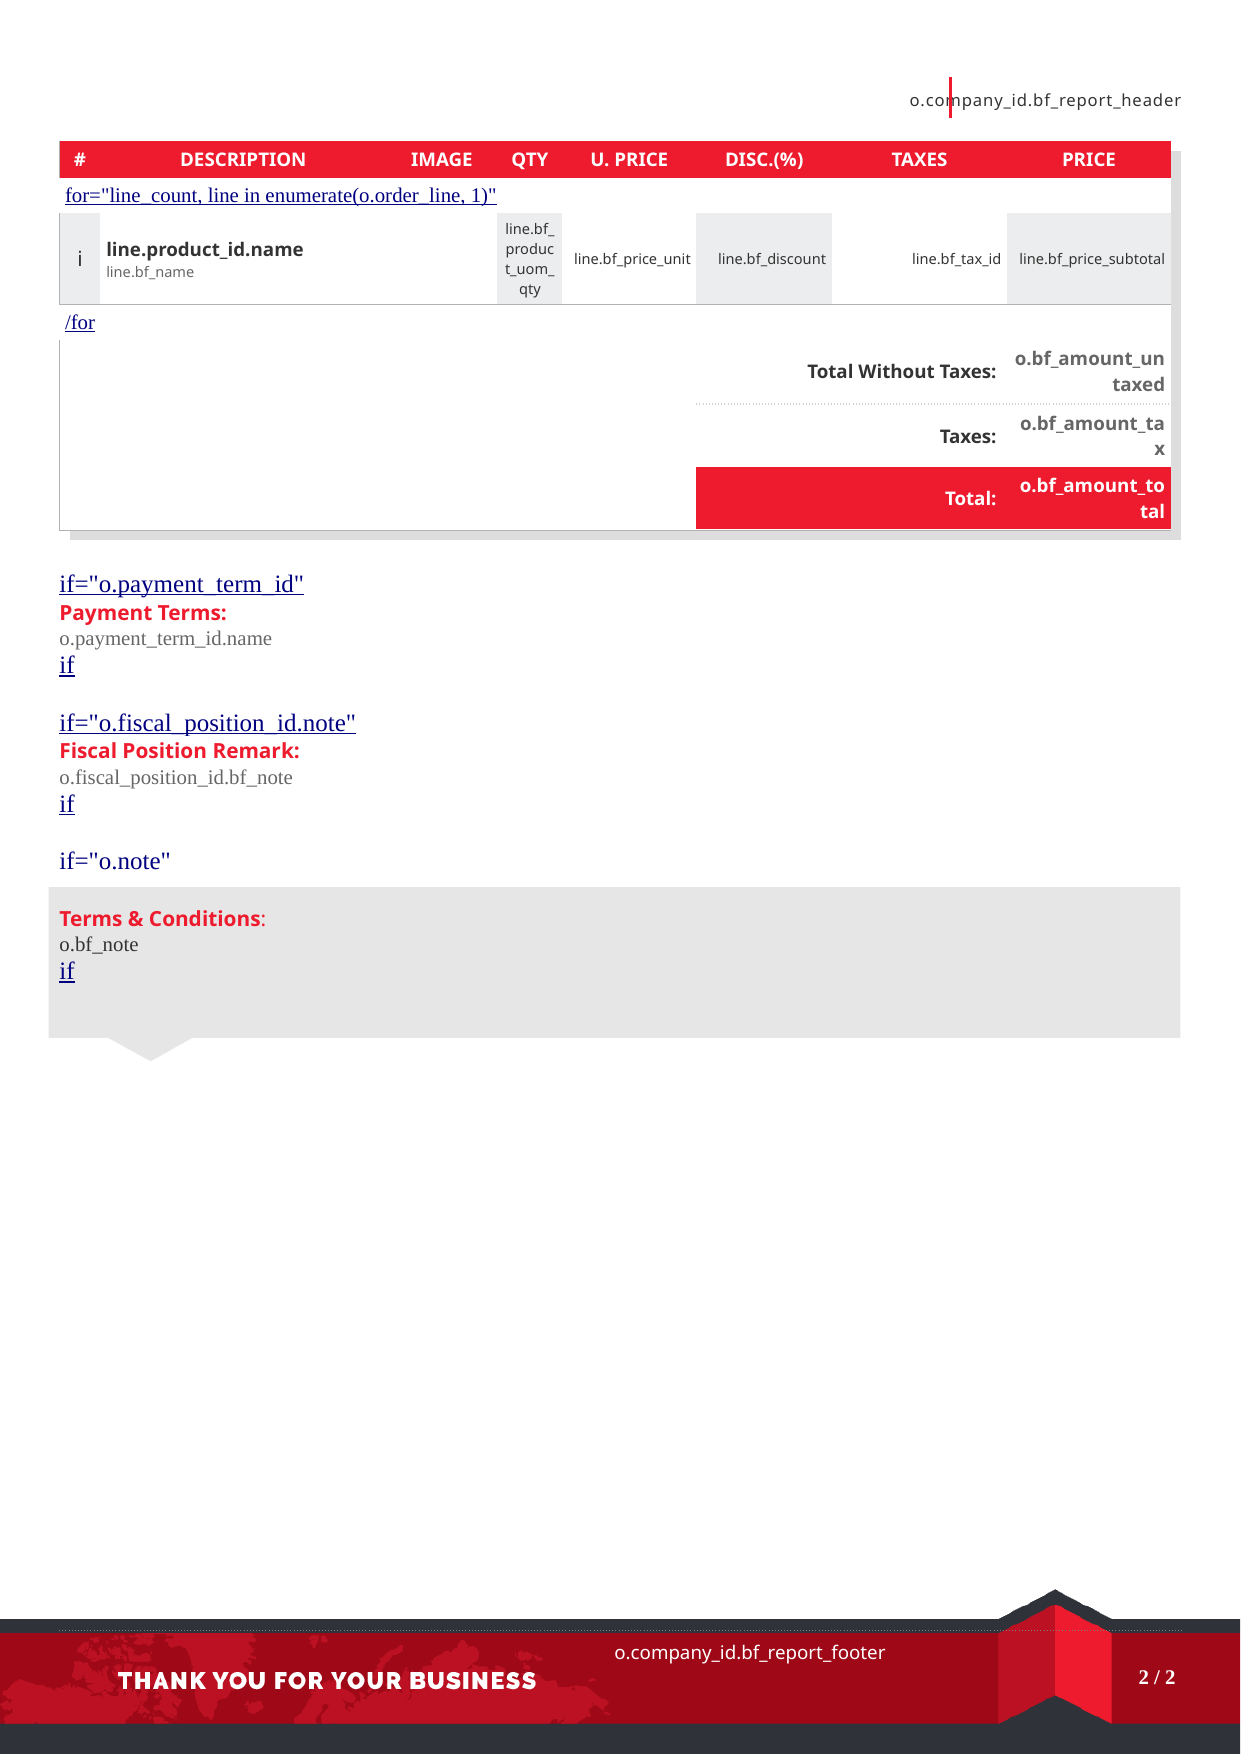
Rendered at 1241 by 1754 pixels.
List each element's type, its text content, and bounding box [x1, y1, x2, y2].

table_header QTY [497, 141, 562, 178]
table_cell o.bf_amount_tax [1007, 403, 1171, 467]
table_header DESCRIPTION [100, 141, 386, 178]
table_cell Taxes: [696, 403, 1007, 467]
table_cell [60, 340, 696, 402]
text o.fiscal_position_id.bf_note [59, 765, 1181, 789]
table_header DISC.(%) [696, 141, 832, 178]
table_cell /for [59, 305, 1171, 340]
table_header # [60, 141, 100, 178]
text if="o.payment_term_id" [59, 569, 1181, 598]
table_header U. PRICE [562, 141, 696, 178]
text if="o.fiscal_position_id.note" [59, 708, 1181, 736]
table_header TAXES [832, 141, 1007, 178]
table_cell line.bf_discount [696, 213, 832, 304]
table_cell line.bf_tax_id [832, 213, 1007, 304]
text if="o.note" [59, 846, 1181, 875]
table_cell line.bf_product_uom_qty [497, 213, 562, 304]
text if [59, 650, 1181, 679]
table_cell [386, 213, 497, 304]
text o.payment_term_id.name [59, 626, 1181, 650]
table_cell o.bf_amount_total [1007, 467, 1171, 529]
table_cell i [60, 213, 100, 304]
table_cell Total Without Taxes: [696, 340, 1007, 402]
text if [59, 789, 1181, 818]
table_cell for="line_count, line in enumerate(o.order_line, 1)" [59, 178, 1171, 213]
table_header IMAGE [386, 141, 497, 178]
table_cell line.bf_price_unit [562, 213, 696, 304]
table_cell o.bf_amount_untaxed [1007, 340, 1171, 402]
table_cell [60, 403, 696, 467]
text Fiscal Position Remark: [59, 736, 1181, 765]
text Payment Terms: [59, 598, 1181, 626]
table_cell Total: [696, 467, 1007, 529]
table_cell [60, 467, 696, 529]
picture [0, 1587, 1241, 1754]
table_cell line.bf_price_subtotal [1007, 213, 1171, 304]
table_cell line.product_id.name line.bf_name [100, 213, 386, 304]
table_header PRICE [1007, 141, 1171, 178]
